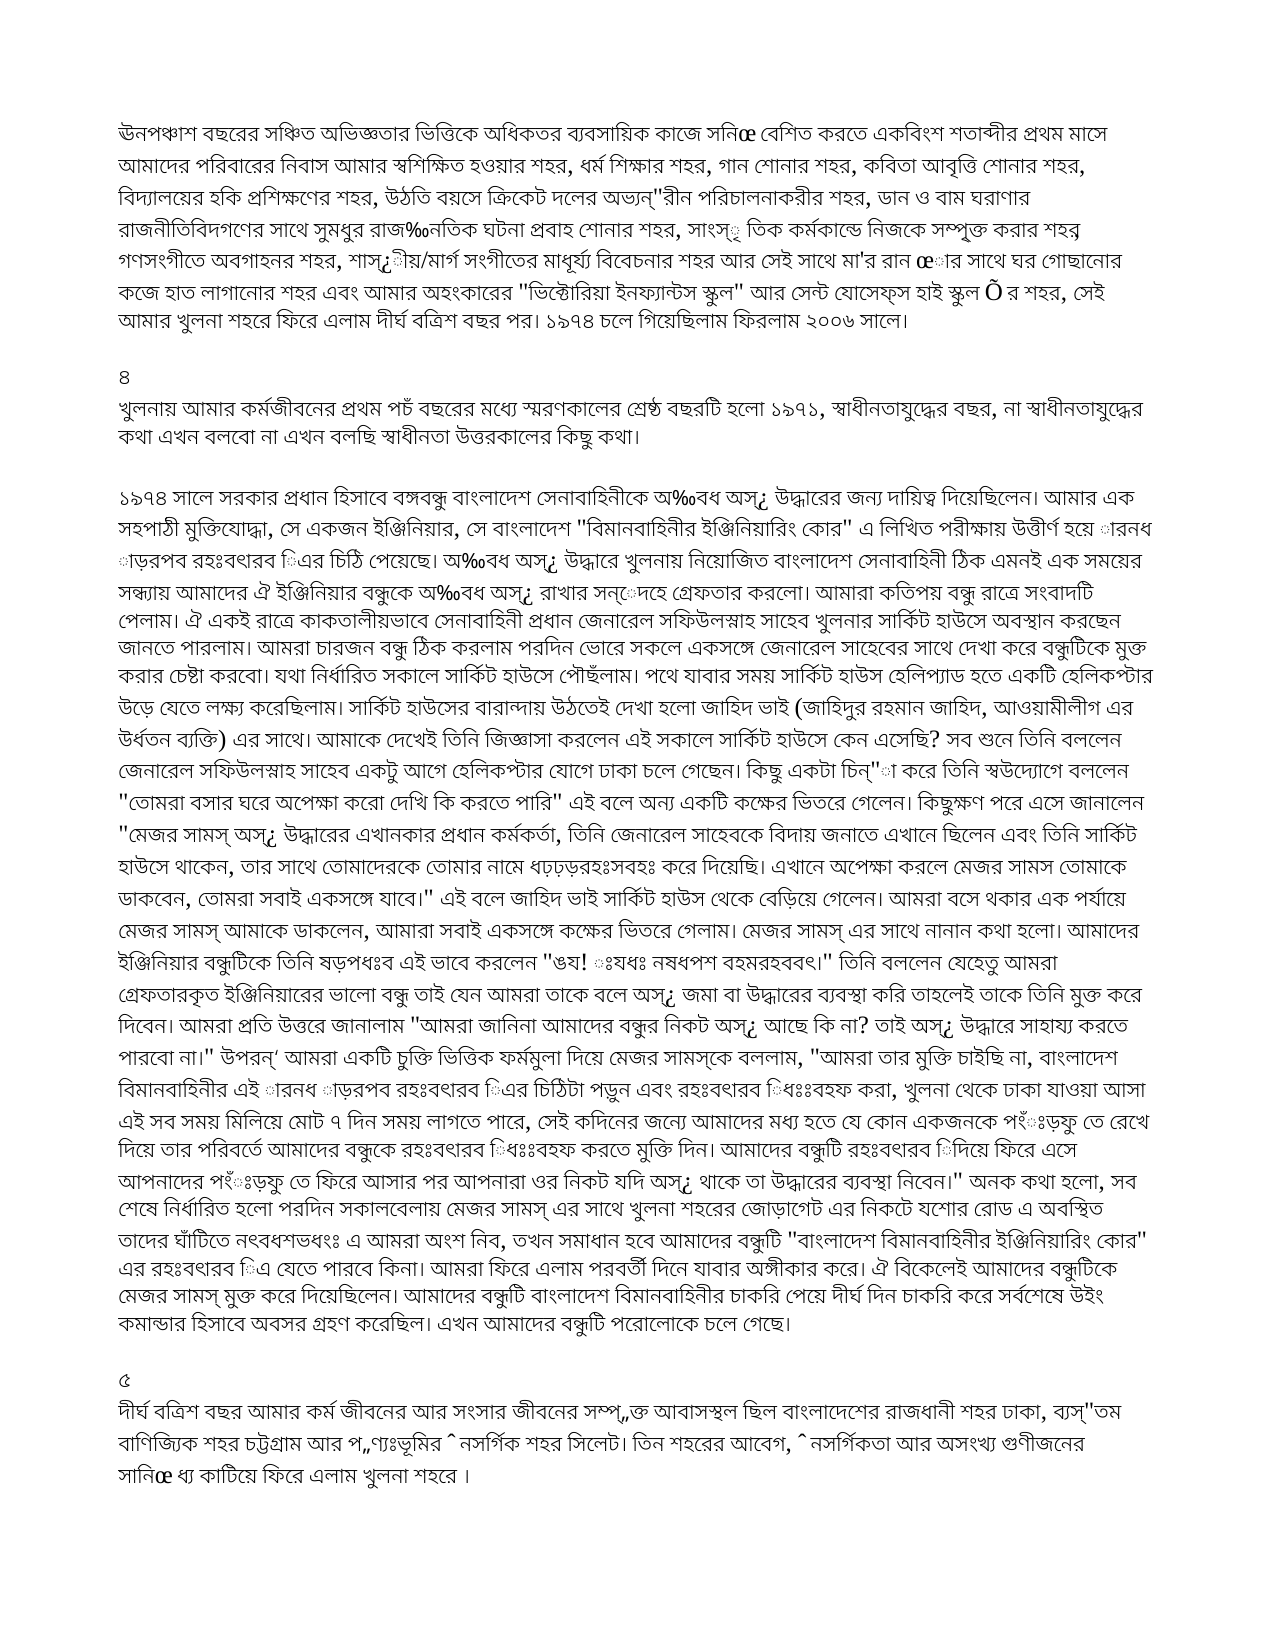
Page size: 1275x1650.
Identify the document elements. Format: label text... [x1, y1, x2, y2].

text ১৯৭৪ সালে সরকার প্রধান হিসাবে বঙ্গবন্ধু বাংলাদেশ সেনাবাহিনীকে অ‰বধ অস্¿ উদ্ধারের জন্য দায়িত্ব দিয়েছিলেন। আমার এক সহপাঠী মুক্তিযোদ্ধা, সে একজন ইঞ্জিনিয়ার, সে বাংলাদেশ "বিমানবাহিনীর ইঞ্জিনিয়ারিং কোর" এ লিখিত পরীক্ষায় উত্তীর্ণ হয়ে ারনধ াড়রপব রহঃবৎারব িএর চিঠি পেয়েছে। অ‰বধ অস্¿ উদ্ধারে খুলনায় নিয়োজিত বাংলাদেশ সেনাবাহিনী ঠিক এমনই এক সময়ের সন্ধ্যায় আমাদের ঐ ইঞ্জিনিয়ার বন্ধুকে অ‰বধ অস্¿ রাখার সন্েদহে গ্রেফতার করলো। আমারা কতিপয় বন্ধু রাত্রে সংবাদটি পেলাম। ঐ একই রাত্রে কাকতালীয়ভাবে সেনাবাহিনী প্রধান জেনারেল সফিউলস্নাহ সাহেব খুলনার সার্কিট হাউসে অবস্থান করছেন জানতে পারলাম। আমরা চারজন বন্ধু ঠিক করলাম পরদিন ভোরে সকলে একসঙ্গে জেনারেল সাহেবের সাথে দেখা করে বন্ধুটিকে মুক্ত করার চেষ্টা করবো। যথা নির্ধারিত সকালে সার্কিট হাউসে পৌছঁলাম। পথে যাবার সময় সার্কিট হাউস হেলিপ্যাড হতে একটি হেলিকপ্টার উড়ে যেতে লক্ষ্য করেছিলাম। সার্কিট হাউসের বারান্দায় উঠতেই দেখা হলো জাহিদ ভাই (জাহিদুর রহমান জাহিদ, আওয়ামীলীগ এর উর্ধতন ব্যক্তি) এর সাথে। আমাকে দেখেই তিনি জিজ্ঞাসা করলেন এই সকালে সার্কিট হাউসে কেন এসেছি? সব শুনে তিনি বললেন জেনারেল সফিউলস্নাহ সাহেব একটু আগে হেলিকপ্টার যোগে ঢাকা চলে গেছেন। কিছু একটা চিন্"া করে তিনি স্বউদ্যোগে বললেন "তোমরা বসার ঘরে অপেক্ষা করো দেখি কি করতে পারি" এই বলে অন্য একটি কক্ষের ভিতরে গেলেন। কিছুক্ষণ পরে এসে জানালেন "মেজর সামস্‌ অস্¿ উদ্ধারের এখানকার প্রধান কর্মকর্তা, তিনি জেনারেল সাহেবকে বিদায় জনাতে এখানে ছিলেন এবং তিনি সার্কিট হাউসে থাকেন, তার সাথে তোমাদেরকে তোমার নামে ধঢ়ঢ়ড়রহঃসবহঃ করে দিয়েছি। এখানে অপেক্ষা করলে মেজর সামস তোমাকে ডাকবেন, তোমরা সবাই একসঙ্গে যাবে।" এই বলে জাহিদ ভাই সার্কিট হাউস থেকে বেড়িয়ে গেলেন। আমরা বসে থকার এক পর্যায়ে মেজর সামস্‌ আমাকে ডাকলেন, আমারা সবাই একসঙ্গে কক্ষের ভিতরে গেলাম। মেজর সামস্‌ এর সাথে নানান কথা হলো। আমাদের ইঞ্জিনিয়ার বন্ধুটিকে তিনি ষড়পধঃব এই ভাবে করলেন "ঙয! ঃযধঃ নষধপশ বহমরহববৎ।" তিনি বললেন যেহেতু আমরা গ্রেফতারকৃত ইঞ্জিনিয়ারের ভালো বন্ধু তাই যেন আমরা তাকে বলে অস্¿ জমা বা উদ্ধারের ব্যবস্থা করি তাহলেই তাকে তিনি মুক্ত করে দিবেন। আমরা প্রতি উত্তরে জানালাম "আমরা জানিনা আমাদের বন্ধুর নিকট অস্¿ আছে কি না? তাই অস্¿ উদ্ধারে সাহায্য করতে পারবো না।" উপরন্‘ আমরা একটি চুক্তি ভিত্তিক ফর্মমুলা দিয়ে মেজর সামস্‌কে বললাম, "আমরা তার মুক্তি চাইছি না, বাংলাদেশ বিমানবাহিনীর এই ারনধ াড়রপব রহঃবৎারব িএর চিঠিটা পড়ুন এবং রহঃবৎারব িধঃঃবহফ করা, খুলনা থেকে ঢাকা যাওয়া আসা এই সব সময় মিলিয়ে মোট ৭ দিন সময় লাগতে পারে, সেই কদিনের জন্যে আমাদের মধ্য হতে যে কোন একজনকে পংঁঃড়ফু তে রেখে দিয়ে তার পরিবর্তে আমাদের বন্ধুকে রহঃবৎারব িধঃঃবহফ করতে মুক্তি দিন। আমাদের বন্ধুটি রহঃবৎারব িদিয়ে ফিরে এসে আপনাদের পংঁঃড়ফু তে ফিরে আসার পর আপনারা ওর নিকট যদি অস্¿ থাকে তা উদ্ধারের ব্যবস্থা নিবেন।" অনক কথা হলো, সব শেষে নির্ধারিত হলো পরদিন সকালবেলায় মেজর সামস্‌ এর সাথে খুলনা শহরের জোড়াগেট এর নিকটে যশোর রোড এ অবস্থিত তাদের ঘাঁটিতে নৎবধশভধংঃ এ আমরা অংশ নিব, তখন সমাধান হবে আমাদের বন্ধুটি "বাংলাদেশ বিমানবাহিনীর ইঞ্জিনিয়ারিং কোর" এর রহঃবৎারব িএ যেতে পারবে কিনা। আমরা ফিরে এলাম পরবর্তী দিনে যাবার অঙ্গীকার করে। ঐ বিকেলেই আমাদের বন্ধুটিকে মেজর সামস্‌ মুক্ত করে দিয়েছিলেন। আমাদের বন্ধুটি বাংলাদেশ বিমানবাহিনীর চাকরি পেয়ে দীর্ঘ দিন চাকরি করে সর্বশেষে উইং কমান্ডার হিসাবে অবসর গ্রহণ করেছিল। এখন আমাদের বন্ধুটি পরোলোকে চলে গেছে। [118, 482, 1157, 1340]
text ৪ [118, 366, 1157, 393]
text খুলনায় আমার কর্মজীবনের প্রথম পচঁ বছরের মধ্যে স্মরণকালের শ্রেষ্ঠ বছরটি হলো ১৯৭১, স্বাধীনতাযুদ্ধের বছর, না স্বাধীনতাযুদ্ধের কথা এখন বলবো না এখন বলছি স্বাধীনতা উত্তরকালের কিছু কথা। [118, 393, 1157, 453]
text ঊনপঞ্চাশ বছরের সঞ্চিত অভিজ্ঞতার ভিত্তিকে অধিকতর ব্যবসায়িক কাজে সনিœবেশিত করতে একবিংশ শতাব্দীর প্রথম মাসে আমাদের পরিবারের নিবাস আমার স্বশিক্ষিত হওয়ার শহর, ধর্ম শিক্ষার শহর, গান শোনার শহর, কবিতা আবৃত্তি শোনার শহর, বিদ্যালয়ের হকি প্রশিক্ষণের শহর, উঠতি বয়সে ক্রিকেট দলের অভ্যন্"রীন পরিচালনাকরীর শহর, ডান ও বাম ঘরাণার রাজনীতিবিদগণের সাথে সুমধুর রাজ‰নতিক ঘটনা প্রবাহ শোনার শহর, সাংস্‹ৃতিক কর্মকান্ডে নিজকে সম্প্ৃক্ত করার শহর, গণসংগীতে অবগাহনর শহর, শাস্¿ীয়/মার্গ সংগীতের মাধূর্য্য বিবেচনার শহর আর সেই সাথে মা'র রানœার সাথে ঘর গোছানোর কজে হাত লাগানোর শহর এবং আমার অহংকারের "ভিক্টোরিয়া ইনফ্যান্টস স্কুল" আর সেন্ট যোসেফ্‌স হাই স্কুলÕর শহর, সেই আমার খুলনা শহরে ফিরে এলাম দীর্ঘ বত্রিশ বছর পর। ১৯৭৪ চলে গিয়েছিলাম ফিরলাম ২০০৬ সালে। [118, 118, 1157, 337]
text ৫ [118, 1369, 1157, 1396]
text দীর্ঘ বত্রিশ বছর আমার কর্ম জীবনের আর সংসার জীবনের সম্প্„ক্ত আবাসস্থল ছিল বাংলাদেশের রাজধানী শহর ঢাকা, ব্যস্"তম বাণিজ্যিক শহর চট্টগ্রাম আর প„ণ্যঃভূমির ˆনসর্গিক শহর সিলেট। তিন শহরের আবেগ, ˆনসর্গিকতা আর অসংখ্য গুণীজনের সানিœধ্য কাটিয়ে ফিরে এলাম খুলনা শহরে । [118, 1396, 1157, 1492]
